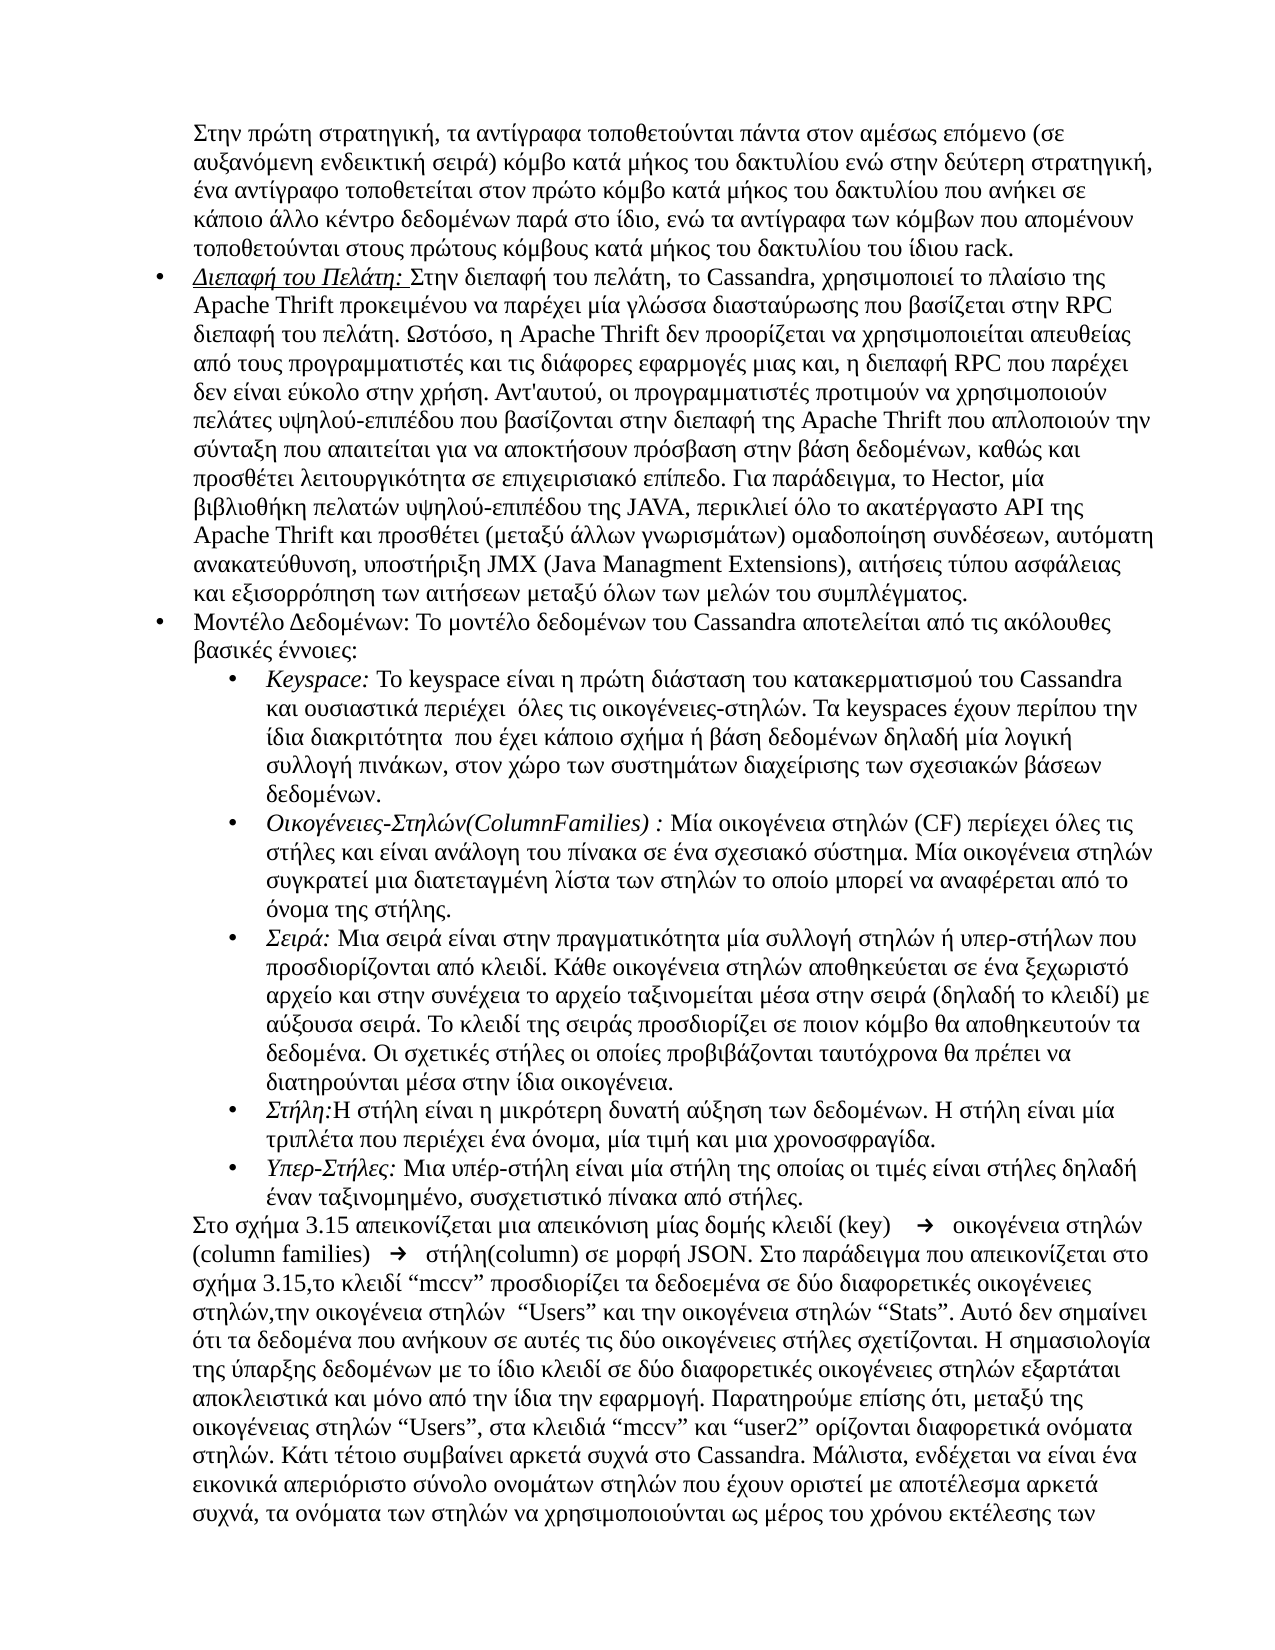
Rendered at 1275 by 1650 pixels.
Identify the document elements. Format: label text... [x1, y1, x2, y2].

list Μοντέλο Δεδομένων: Το μοντέλο δεδομένων του Cassandra αποτελείται από τις ακόλουθες βασικές έννοιες: [156, 607, 1157, 664]
list Στο σχήμα 3.15 απεικονίζεται μια απεικόνιση μίας δομής κλειδί (key) οικογένεια στηλών (column families)στήλη(column) σε μορφή JSON. Στο παράδειγμα που απεικονίζεται στο σχήμα 3.15,το κλειδί “mccv” προσδιορίζει τα δεδοεμένα σε δύο διαφορετικές οικογένειες στηλών,την οικογένεια στηλών “Users” και την οικογένεια στηλών “Stats”. Αυτό δεν σημαίνει ότι τα δεδομένα που ανήκουν σε αυτές τις δύο οικογένειες στήλες σχετίζονται. Η σημασιολογία της ύπαρξης δεδομένων με το ίδιο κλειδί σε δύο διαφορετικές οικογένειες στηλών εξαρτάται αποκλειστικά και μόνο από την ίδια την εφαρμογή. Παρατηρούμε επίσης ότι, μεταξύ της οικογένειας στηλών “Users”, στα κλειδιά “mccv” και “user2” ορίζονται διαφορετικά ονόματα στηλών. Κάτι τέτοιο συμβαίνει αρκετά συχνά στο Cassandra. Μάλιστα, ενδέχεται να είναι ένα εικονικά απεριόριστο σύνολο ονομάτων στηλών που έχουν οριστεί με αποτέλεσμα αρκετά συχνά, τα ονόματα των στηλών να χρησιμοποιούνται ως μέρος του χρόνου εκτέλεσης των [154, 1211, 1157, 1527]
list Υπερ-Στήλες: Μια υπέρ-στήλη είναι μία στήλη της οποίας οι τιμές είναι στήλες δηλαδή έναν ταξινομημένο, συσχετιστικό πίνακα από στήλες. [228, 1153, 1157, 1211]
list Στην πρώτη στρατηγική, τα αντίγραφα τοποθετούνται πάντα στον αμέσως επόμενο (σε αυξανόμενη ενδεικτική σειρά) κόμβο κατά μήκος του δακτυλίου ενώ στην δεύτερη στρατηγική, ένα αντίγραφο τοποθετείται στον πρώτο κόμβο κατά μήκος του δακτυλίου που ανήκει σε κάποιο άλλο κέντρο δεδομένων παρά στο ίδιο, ενώ τα αντίγραφα των κόμβων που απομένουν τοποθετούνται στους πρώτους κόμβους κατά μήκος του δακτυλίου του ίδιου rack. [156, 118, 1157, 262]
list Keyspace: Το keyspace είναι η πρώτη διάσταση του κατακερματισμού του Cassandra και ουσιαστικά περιέχει όλες τις οικογένειες-στηλών. Τα keyspaces έχουν περίπου την ίδια διακριτότητα που έχει κάποιο σχήμα ή βάση δεδομένων δηλαδή μία λογική συλλογή πινάκων, στον χώρο των συστημάτων διαχείρισης των σχεσιακών βάσεων δεδομένων. [228, 664, 1157, 808]
list Στήλη:Η στήλη είναι η μικρότερη δυνατή αύξηση των δεδομένων. Η στήλη είναι μία τριπλέτα που περιέχει ένα όνομα, μία τιμή και μια χρονοσφραγίδα. [228, 1096, 1157, 1153]
list Σειρά: Μια σειρά είναι στην πραγματικότητα μία συλλογή στηλών ή υπερ-στήλων που προσδιορίζονται από κλειδί. Κάθε οικογένεια στηλών αποθηκεύεται σε ένα ξεχωριστό αρχείο και στην συνέχεια το αρχείο ταξινομείται μέσα στην σειρά (δηλαδή το κλειδί) με αύξουσα σειρά. Το κλειδί της σειράς προσδιορίζει σε ποιον κόμβο θα αποθηκευτούν τα δεδομένα. Οι σχετικές στήλες οι οποίες προβιβάζονται ταυτόχρονα θα πρέπει να διατηρούνται μέσα στην ίδια οικογένεια. [228, 923, 1157, 1096]
list Διεπαφή του Πελάτη: Στην διεπαφή του πελάτη, το Cassandra, χρησιμοποιεί το πλαίσιο της Apache Thrift προκειμένου να παρέχει μία γλώσσα διασταύρωσης που βασίζεται στην RPC διεπαφή του πελάτη. Ωστόσο, η Apache Thrift δεν προορίζεται να χρησιμοποιείται απευθείας από τους προγραμματιστές και τις διάφορες εφαρμογές μιας και, η διεπαφή RPC που παρέχει δεν είναι εύκολο στην χρήση. Αντ'αυτού, οι προγραμματιστές προτιμούν να χρησιμοποιούν πελάτες υψηλού-επιπέδου που βασίζονται στην διεπαφή της Apache Thrift που απλοποιούν την σύνταξη που απαιτείται για να αποκτήσουν πρόσβαση στην βάση δεδομένων, καθώς και προσθέτει λειτουργικότητα σε επιχειρισιακό επίπεδο. Για παράδειγμα, το Hector, μία βιβλιοθήκη πελατών υψηλού-επιπέδου της JAVA, περικλιεί όλο το ακατέργαστο API της Apache Thrift και προσθέτει (μεταξύ άλλων γνωρισμάτων) ομαδοποίηση συνδέσεων, αυτόματη ανακατεύθυνση, υποστήριξη JMX (Java Managment Extensions), αιτήσεις τύπου ασφάλειας και εξισορρόπηση των αιτήσεων μεταξύ όλων των μελών του συμπλέγματος. [156, 262, 1157, 607]
list Οικογένειες-Στηλών(ColumnFamilies) : Μία οικογένεια στηλών (CF) περίεχει όλες τις στήλες και είναι ανάλογη του πίνακα σε ένα σχεσιακό σύστημα. Μία οικογένεια στηλών συγκρατεί μια διατεταγμένη λίστα των στηλών το οποίο μπορεί να αναφέρεται από το όνομα της στήλης. [228, 808, 1157, 923]
